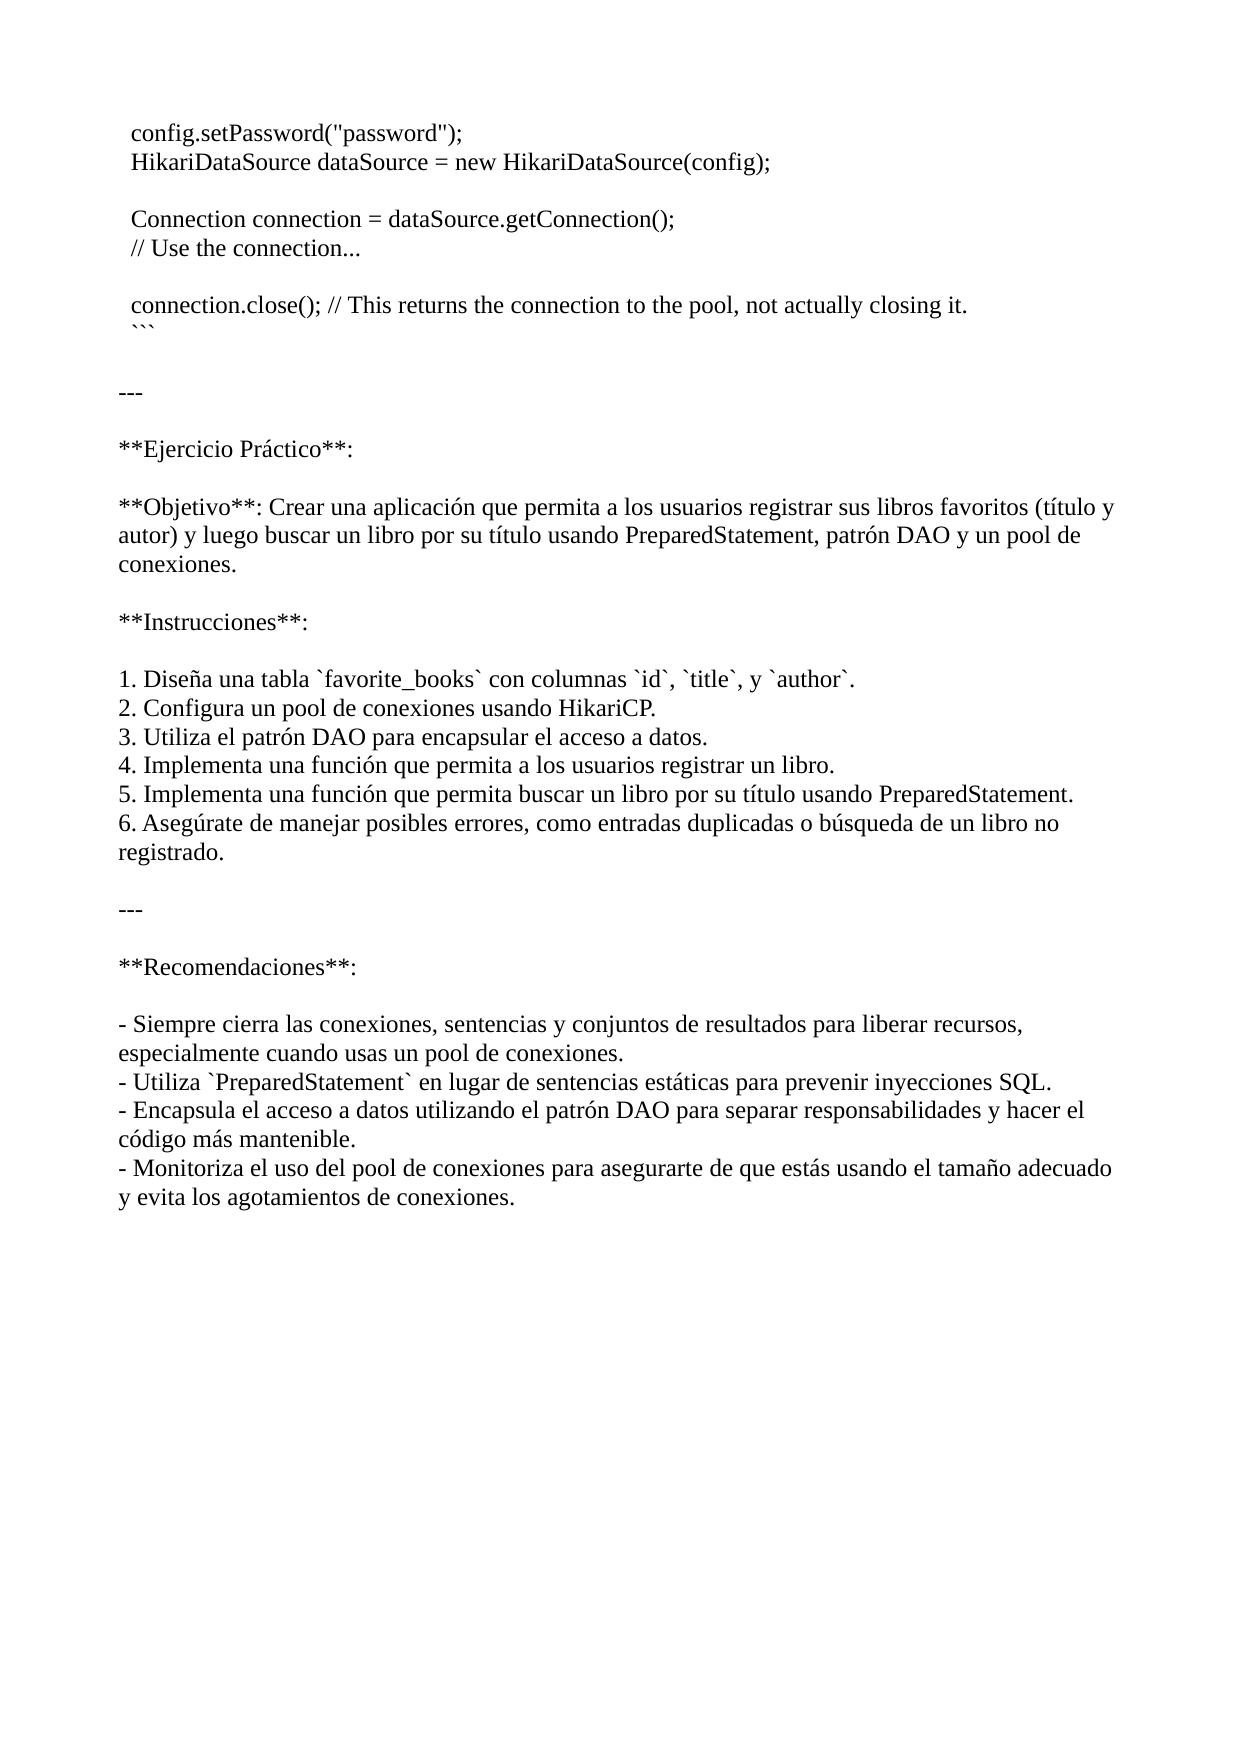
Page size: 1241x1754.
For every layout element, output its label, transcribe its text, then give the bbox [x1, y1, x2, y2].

text config.setPassword("password"); HikariDataSource dataSource = new HikariDataSource(config); Connection connection = dataSource.getConnection(); // Use the connection... connection.close(); // This returns the connection to the pool, not actually closing it. ``` --- **Ejercicio Práctico**: **Objetivo**: Crear una aplicación que permita a los usuarios registrar sus libros favoritos (título y autor) y luego buscar un libro por su título usando PreparedStatement, patrón DAO y un pool de conexiones. **Instrucciones**: 1. Diseña una tabla `favorite_books` con columnas `id`, `title`, y `author`. 2. Configura un pool de conexiones usando HikariCP. 3. Utiliza el patrón DAO para encapsular el acceso a datos. 4. Implementa una función que permita a los usuarios registrar un libro. 5. Implementa una función que permita buscar un libro por su título usando PreparedStatement. 6. Asegúrate de manejar posibles errores, como entradas duplicadas o búsqueda de un libro no registrado. --- **Recomendaciones**: - Siempre cierra las conexiones, sentencias y conjuntos de resultados para liberar recursos, especialmente cuando usas un pool de conexiones. - Utiliza `PreparedStatement` en lugar de sentencias estáticas para prevenir inyecciones SQL. - Encapsula el acceso a datos utilizando el patrón DAO para separar responsabilidades y hacer el código más mantenible. - Monitoriza el uso del pool de conexiones para asegurarte de que estás usando el tamaño adecuado y evita los agotamientos de conexiones. [118, 118, 1122, 1211]
